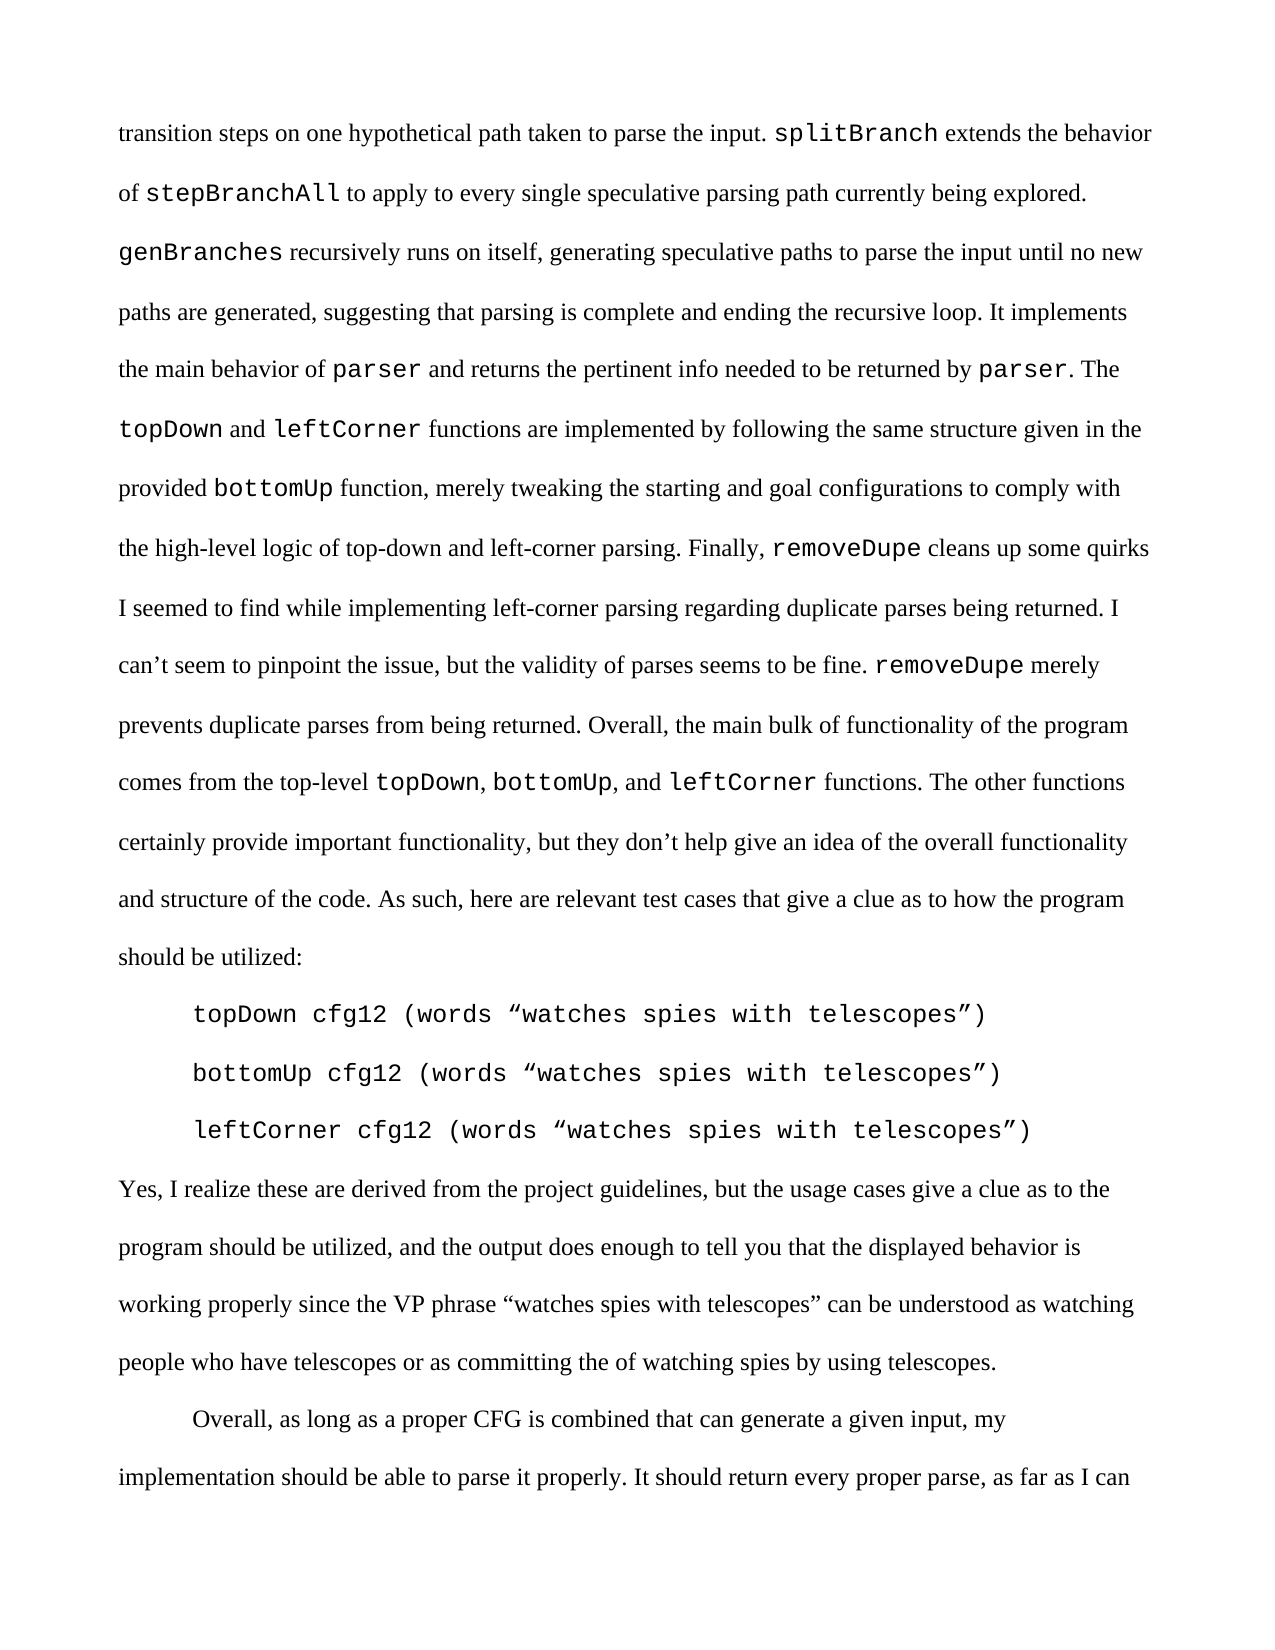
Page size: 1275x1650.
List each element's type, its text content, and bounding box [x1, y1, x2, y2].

text Overall, as long as a proper CFG is combined that can generate a given input, my implementation should be able to parse it properly. It should return every proper parse, as far as I can [118, 1404, 1157, 1491]
text bottomUp cfg12 (words “watches spies with telescopes”) [118, 1061, 1157, 1089]
text topDown cfg12 (words “watches spies with telescopes”) [118, 999, 1157, 1030]
text leftCorner cfg12 (words “watches spies with telescopes”) [118, 1118, 1157, 1146]
text Yes, I realize these are derived from the project guidelines, but the usage cases give a clue as to the program should be utilized, and the output does enough to tell you that the displayed behavior is working properly since the VP phrase “watches spies with telescopes” can be understood as watching people who have telescopes or as committing the of watching spies by using telescopes. [118, 1174, 1157, 1376]
text transition steps on one hypothetical path taken to parse the input. splitBranch extends the behavior of stepBranchAll to apply to every single speculative parsing path currently being explored. genBranches recursively runs on itself, generating speculative paths to parse the input until no new paths are generated, suggesting that parsing is complete and ending the recursive loop. It implements the main behavior of parser and returns the pertinent info needed to be returned by parser. The topDown and leftCorner functions are implemented by following the same structure given in the provided bottomUp function, merely tweaking the starting and goal configurations to comply with the high-level logic of top-down and left-corner parsing. Finally, removeDupe cleans up some quirks I seemed to find while implementing left-corner parsing regarding duplicate parses being returned. I can’t seem to pinpoint the issue, but the validity of parses seems to be fine. removeDupe merely prevents duplicate parses from being returned. Overall, the main bulk of functionality of the program comes from the top-level topDown, bottomUp, and leftCorner functions. The other functions certainly provide important functionality, but they don’t help give an idea of the overall functionality and structure of the code. As such, here are relevant test cases that give a clue as to how the program should be utilized: [118, 118, 1157, 971]
